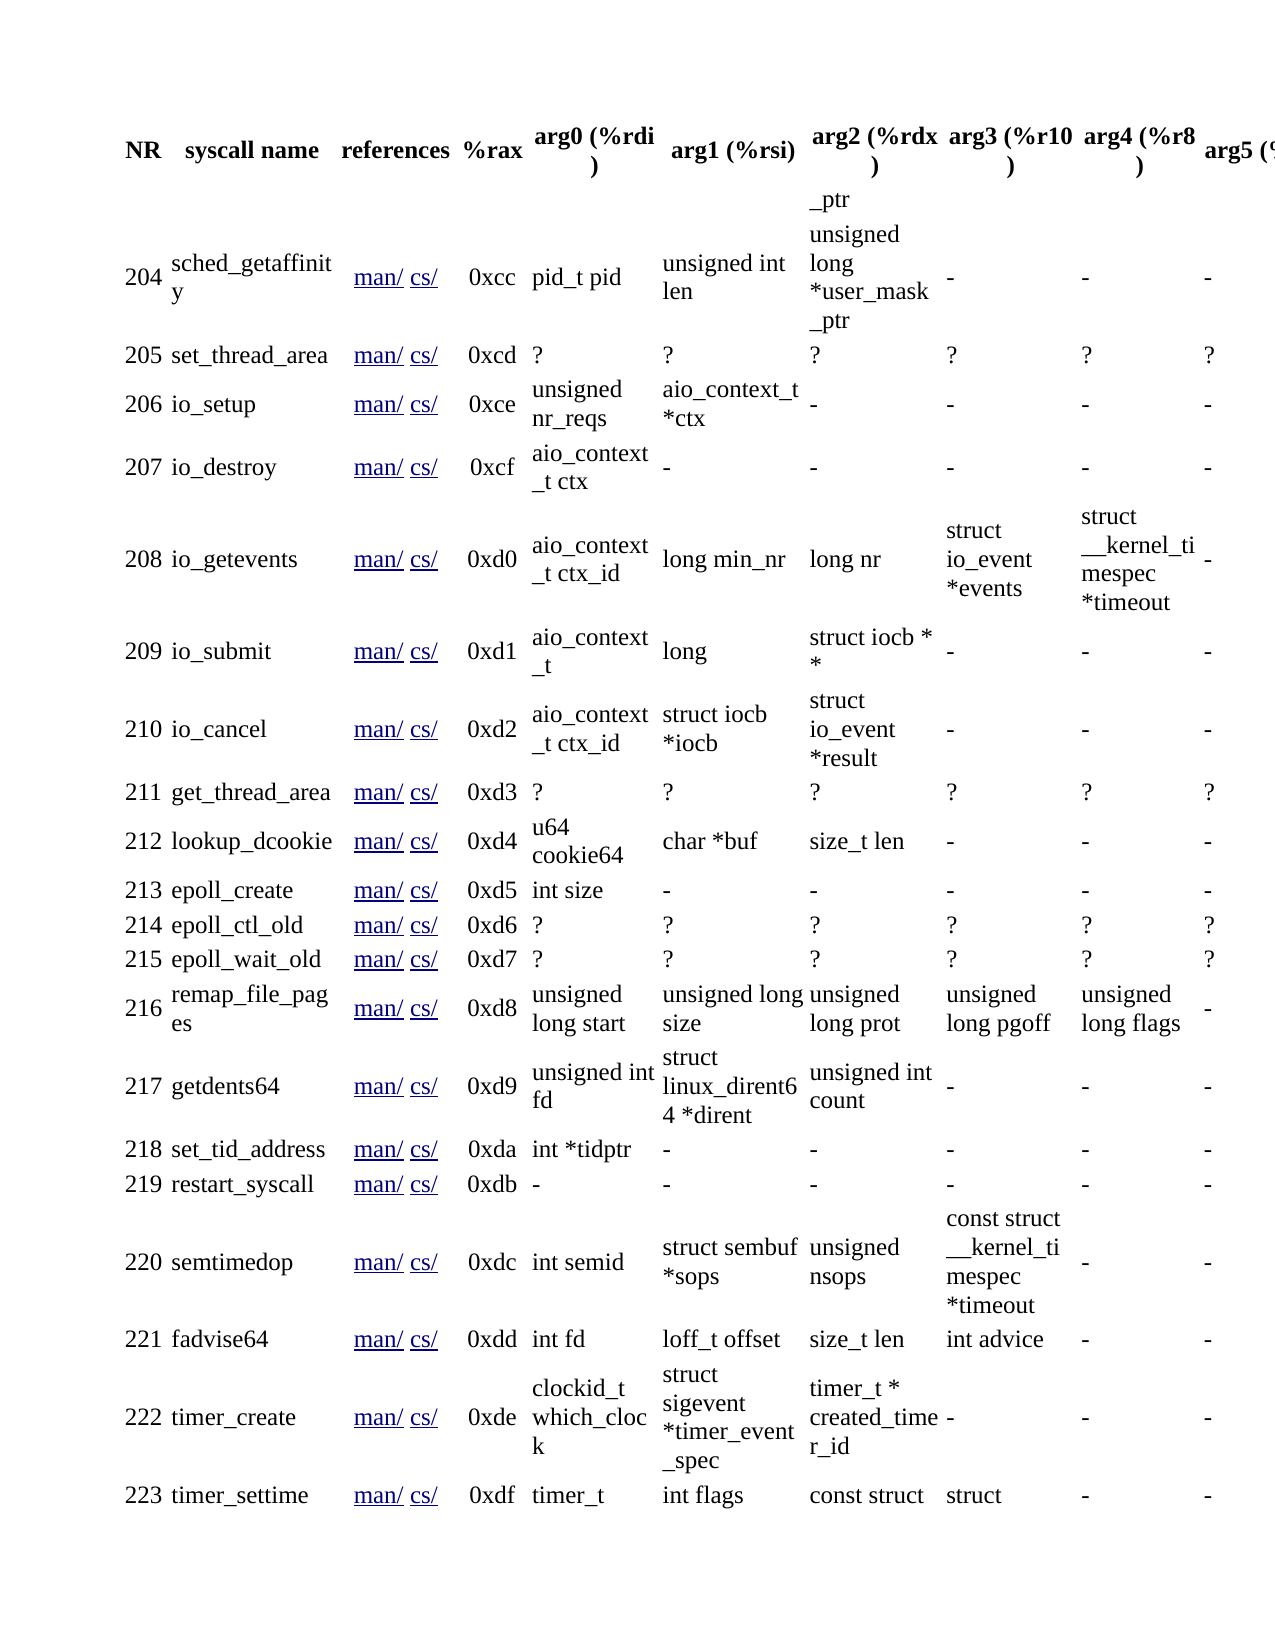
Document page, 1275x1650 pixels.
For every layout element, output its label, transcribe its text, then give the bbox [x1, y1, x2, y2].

table_cell man/ cs/ [336, 682, 455, 774]
table_cell man/ cs/ [336, 337, 455, 371]
table_cell epoll_create [168, 872, 336, 907]
table_cell ? [1201, 337, 1275, 371]
table_cell man/ cs/ [336, 872, 455, 907]
table_cell [529, 181, 659, 216]
table_cell - [1201, 619, 1275, 682]
table_cell ? [1078, 774, 1201, 809]
table_cell struct linux_dirent64 *dirent [660, 1039, 806, 1131]
table_cell - [1078, 1131, 1201, 1166]
table_cell ? [806, 774, 943, 809]
table_cell - [1201, 809, 1275, 872]
table_cell ? [660, 907, 806, 941]
table_cell unsigned long size [660, 976, 806, 1039]
table_cell 208 [118, 498, 168, 619]
table_header arg4 (%r8) [1078, 118, 1201, 181]
table_cell 0xd0 [455, 498, 529, 619]
table_cell ? [1078, 337, 1201, 371]
table_cell 0xda [455, 1131, 529, 1166]
table_cell restart_syscall [168, 1166, 336, 1201]
table_cell - [1201, 1477, 1275, 1511]
table_cell - [1201, 976, 1275, 1039]
table_cell ? [529, 907, 659, 941]
table_header arg1 (%rsi) [660, 118, 806, 181]
table_header syscall name [168, 118, 336, 181]
table_cell - [943, 1356, 1078, 1477]
table_cell ? [529, 337, 659, 371]
table_cell 220 [118, 1201, 168, 1321]
table_cell const struct __kernel_timespec *timeout [943, 1201, 1078, 1321]
table_cell struct sembuf *sops [660, 1201, 806, 1321]
table_cell - [660, 1166, 806, 1201]
table_cell struct sigevent *timer_event_spec [660, 1356, 806, 1477]
table_cell 216 [118, 976, 168, 1039]
table_cell - [1078, 216, 1201, 337]
table_cell [455, 181, 529, 216]
table_cell remap_file_pages [168, 976, 336, 1039]
table_cell - [943, 216, 1078, 337]
table_cell ? [806, 941, 943, 976]
table_cell - [1078, 435, 1201, 498]
table_cell const struct [806, 1477, 943, 1511]
table_cell 219 [118, 1166, 168, 1201]
table_cell 0xde [455, 1356, 529, 1477]
table_cell aio_context_t ctx_id [529, 498, 659, 619]
table_cell - [1078, 872, 1201, 907]
table_cell - [943, 619, 1078, 682]
table_cell man/ cs/ [336, 1321, 455, 1356]
table_header arg0 (%rdi) [529, 118, 659, 181]
table_cell io_getevents [168, 498, 336, 619]
table_cell long min_nr [660, 498, 806, 619]
table_cell - [1078, 1201, 1201, 1321]
table_cell - [806, 371, 943, 435]
table_cell man/ cs/ [336, 1356, 455, 1477]
table_cell 0xdb [455, 1166, 529, 1201]
table_cell man/ cs/ [336, 1039, 455, 1131]
table_cell man/ cs/ [336, 498, 455, 619]
table_cell - [943, 1039, 1078, 1131]
table_cell int size [529, 872, 659, 907]
table_cell - [1201, 1166, 1275, 1201]
table_cell [168, 181, 336, 216]
table_cell struct [943, 1477, 1078, 1511]
table_cell unsigned long start [529, 976, 659, 1039]
table_cell ? [1078, 941, 1201, 976]
table_cell [118, 181, 168, 216]
table_cell clockid_t which_clock [529, 1356, 659, 1477]
table_cell 0xd5 [455, 872, 529, 907]
table_cell timer_t [529, 1477, 659, 1511]
table_cell - [1201, 1039, 1275, 1131]
table_cell - [1201, 371, 1275, 435]
table_cell ? [1201, 941, 1275, 976]
table_cell ? [1201, 774, 1275, 809]
table_cell man/ cs/ [336, 371, 455, 435]
table_cell ? [660, 941, 806, 976]
table_cell - [943, 682, 1078, 774]
table_cell - [1201, 1131, 1275, 1166]
table_cell 217 [118, 1039, 168, 1131]
table_cell ? [943, 337, 1078, 371]
table_cell set_tid_address [168, 1131, 336, 1166]
table_cell ? [943, 774, 1078, 809]
table_header arg2 (%rdx) [806, 118, 943, 181]
table_cell get_thread_area [168, 774, 336, 809]
table_cell - [1201, 181, 1275, 216]
table_cell set_thread_area [168, 337, 336, 371]
table_cell sched_getaffinity [168, 216, 336, 337]
table_cell ? [943, 941, 1078, 976]
table_cell man/ cs/ [336, 774, 455, 809]
table_cell man/ cs/ [336, 1131, 455, 1166]
table_cell 205 [118, 337, 168, 371]
table_cell ? [660, 337, 806, 371]
table_cell - [943, 1131, 1078, 1166]
table_cell - [943, 872, 1078, 907]
table_cell - [943, 1166, 1078, 1201]
table_cell unsigned nsops [806, 1201, 943, 1321]
table_cell 0xd4 [455, 809, 529, 872]
table_header %rax [455, 118, 529, 181]
table_cell 0xdc [455, 1201, 529, 1321]
table_cell 221 [118, 1321, 168, 1356]
table_cell struct io_event *result [806, 682, 943, 774]
table_cell long nr [806, 498, 943, 619]
table_cell unsigned long prot [806, 976, 943, 1039]
table_cell int *tidptr [529, 1131, 659, 1166]
table_cell man/ cs/ [336, 216, 455, 337]
table_cell 209 [118, 619, 168, 682]
table_cell man/ cs/ [336, 1166, 455, 1201]
table_cell io_cancel [168, 682, 336, 774]
table_cell size_t len [806, 1321, 943, 1356]
table_cell 211 [118, 774, 168, 809]
table_cell 0xdd [455, 1321, 529, 1356]
table_cell unsigned long flags [1078, 976, 1201, 1039]
table_cell 0xd1 [455, 619, 529, 682]
table_cell ? [529, 941, 659, 976]
table_cell 0xd8 [455, 976, 529, 1039]
table_cell - [943, 371, 1078, 435]
table_cell ? [1201, 907, 1275, 941]
table_cell - [943, 435, 1078, 498]
table_cell - [806, 435, 943, 498]
table_cell 0xce [455, 371, 529, 435]
table_cell - [1078, 809, 1201, 872]
table_cell struct iocb *iocb [660, 682, 806, 774]
table_cell - [1078, 682, 1201, 774]
table_cell io_setup [168, 371, 336, 435]
table_cell 218 [118, 1131, 168, 1166]
table_cell 210 [118, 682, 168, 774]
table_cell - [660, 435, 806, 498]
table_header arg5 (%r9) [1201, 118, 1275, 181]
table_cell - [1201, 216, 1275, 337]
table_cell 0xcd [455, 337, 529, 371]
table_cell 0xd9 [455, 1039, 529, 1131]
table_cell size_t len [806, 809, 943, 872]
table_header NR [118, 118, 168, 181]
table_cell - [1078, 1166, 1201, 1201]
table_cell 0xdf [455, 1477, 529, 1511]
table_cell ? [1078, 907, 1201, 941]
table_cell 204 [118, 216, 168, 337]
table_cell 207 [118, 435, 168, 498]
table_cell semtimedop [168, 1201, 336, 1321]
table_cell epoll_wait_old [168, 941, 336, 976]
table_cell - [1201, 872, 1275, 907]
table_cell 0xd3 [455, 774, 529, 809]
table_cell loff_t offset [660, 1321, 806, 1356]
table_cell - [1078, 1039, 1201, 1131]
table_cell fadvise64 [168, 1321, 336, 1356]
table_cell [336, 181, 455, 216]
table_cell - [660, 1131, 806, 1166]
table_cell io_submit [168, 619, 336, 682]
table_cell 206 [118, 371, 168, 435]
table_cell u64 cookie64 [529, 809, 659, 872]
table_cell 0xcc [455, 216, 529, 337]
table_cell - [1078, 371, 1201, 435]
table_cell ? [806, 907, 943, 941]
table_cell man/ cs/ [336, 976, 455, 1039]
table_cell - [943, 809, 1078, 872]
table_cell man/ cs/ [336, 809, 455, 872]
table_cell - [1201, 682, 1275, 774]
table_cell aio_context_t ctx [529, 435, 659, 498]
table_cell struct io_event *events [943, 498, 1078, 619]
table_header references [336, 118, 455, 181]
table_cell _ptr [806, 181, 943, 216]
table_cell [660, 181, 806, 216]
table_cell - [1201, 1201, 1275, 1321]
table_cell - [806, 1166, 943, 1201]
table_cell int fd [529, 1321, 659, 1356]
table_cell ? [660, 774, 806, 809]
table_cell 213 [118, 872, 168, 907]
table_cell struct iocb * * [806, 619, 943, 682]
table_cell int advice [943, 1321, 1078, 1356]
table_cell 0xd7 [455, 941, 529, 976]
table_cell pid_t pid [529, 216, 659, 337]
table_cell 0xd2 [455, 682, 529, 774]
table_cell unsigned long *user_mask_ptr [806, 216, 943, 337]
table_cell - [1201, 1321, 1275, 1356]
table_cell - [1078, 1356, 1201, 1477]
table_cell - [660, 872, 806, 907]
table_cell man/ cs/ [336, 1477, 455, 1511]
table_cell 0xd6 [455, 907, 529, 941]
table_cell unsigned int fd [529, 1039, 659, 1131]
table_cell - [529, 1166, 659, 1201]
table_cell man/ cs/ [336, 907, 455, 941]
table_cell - [1201, 498, 1275, 619]
table_cell unsigned nr_reqs [529, 371, 659, 435]
table_cell timer_create [168, 1356, 336, 1477]
table_cell - [1078, 619, 1201, 682]
table_cell 214 [118, 907, 168, 941]
table_cell aio_context_t ctx_id [529, 682, 659, 774]
table_cell - [1078, 1321, 1201, 1356]
table_cell - [806, 872, 943, 907]
table_cell timer_t * created_timer_id [806, 1356, 943, 1477]
table_cell unsigned int len [660, 216, 806, 337]
table_cell ? [943, 907, 1078, 941]
table_cell 223 [118, 1477, 168, 1511]
table_cell int semid [529, 1201, 659, 1321]
table_cell 222 [118, 1356, 168, 1477]
table_cell - [1078, 1477, 1201, 1511]
table_cell unsigned long pgoff [943, 976, 1078, 1039]
table_cell - [943, 181, 1078, 216]
table_cell getdents64 [168, 1039, 336, 1131]
table_cell man/ cs/ [336, 1201, 455, 1321]
table_header arg3 (%r10) [943, 118, 1078, 181]
table_cell timer_settime [168, 1477, 336, 1511]
table_cell ? [806, 337, 943, 371]
table_cell aio_context_t [529, 619, 659, 682]
table_cell - [1201, 435, 1275, 498]
table_cell long [660, 619, 806, 682]
table_cell aio_context_t *ctx [660, 371, 806, 435]
table_cell lookup_dcookie [168, 809, 336, 872]
table_cell epoll_ctl_old [168, 907, 336, 941]
table_cell man/ cs/ [336, 941, 455, 976]
table_cell struct __kernel_timespec *timeout [1078, 498, 1201, 619]
table_cell - [806, 1131, 943, 1166]
table_cell - [1201, 1356, 1275, 1477]
table_cell unsigned int count [806, 1039, 943, 1131]
table_cell 215 [118, 941, 168, 976]
table_cell man/ cs/ [336, 619, 455, 682]
table_cell io_destroy [168, 435, 336, 498]
table_cell man/ cs/ [336, 435, 455, 498]
table_cell ? [529, 774, 659, 809]
table_cell int flags [660, 1477, 806, 1511]
table_cell 0xcf [455, 435, 529, 498]
table_cell - [1078, 181, 1201, 216]
table_cell char *buf [660, 809, 806, 872]
table_cell 212 [118, 809, 168, 872]
